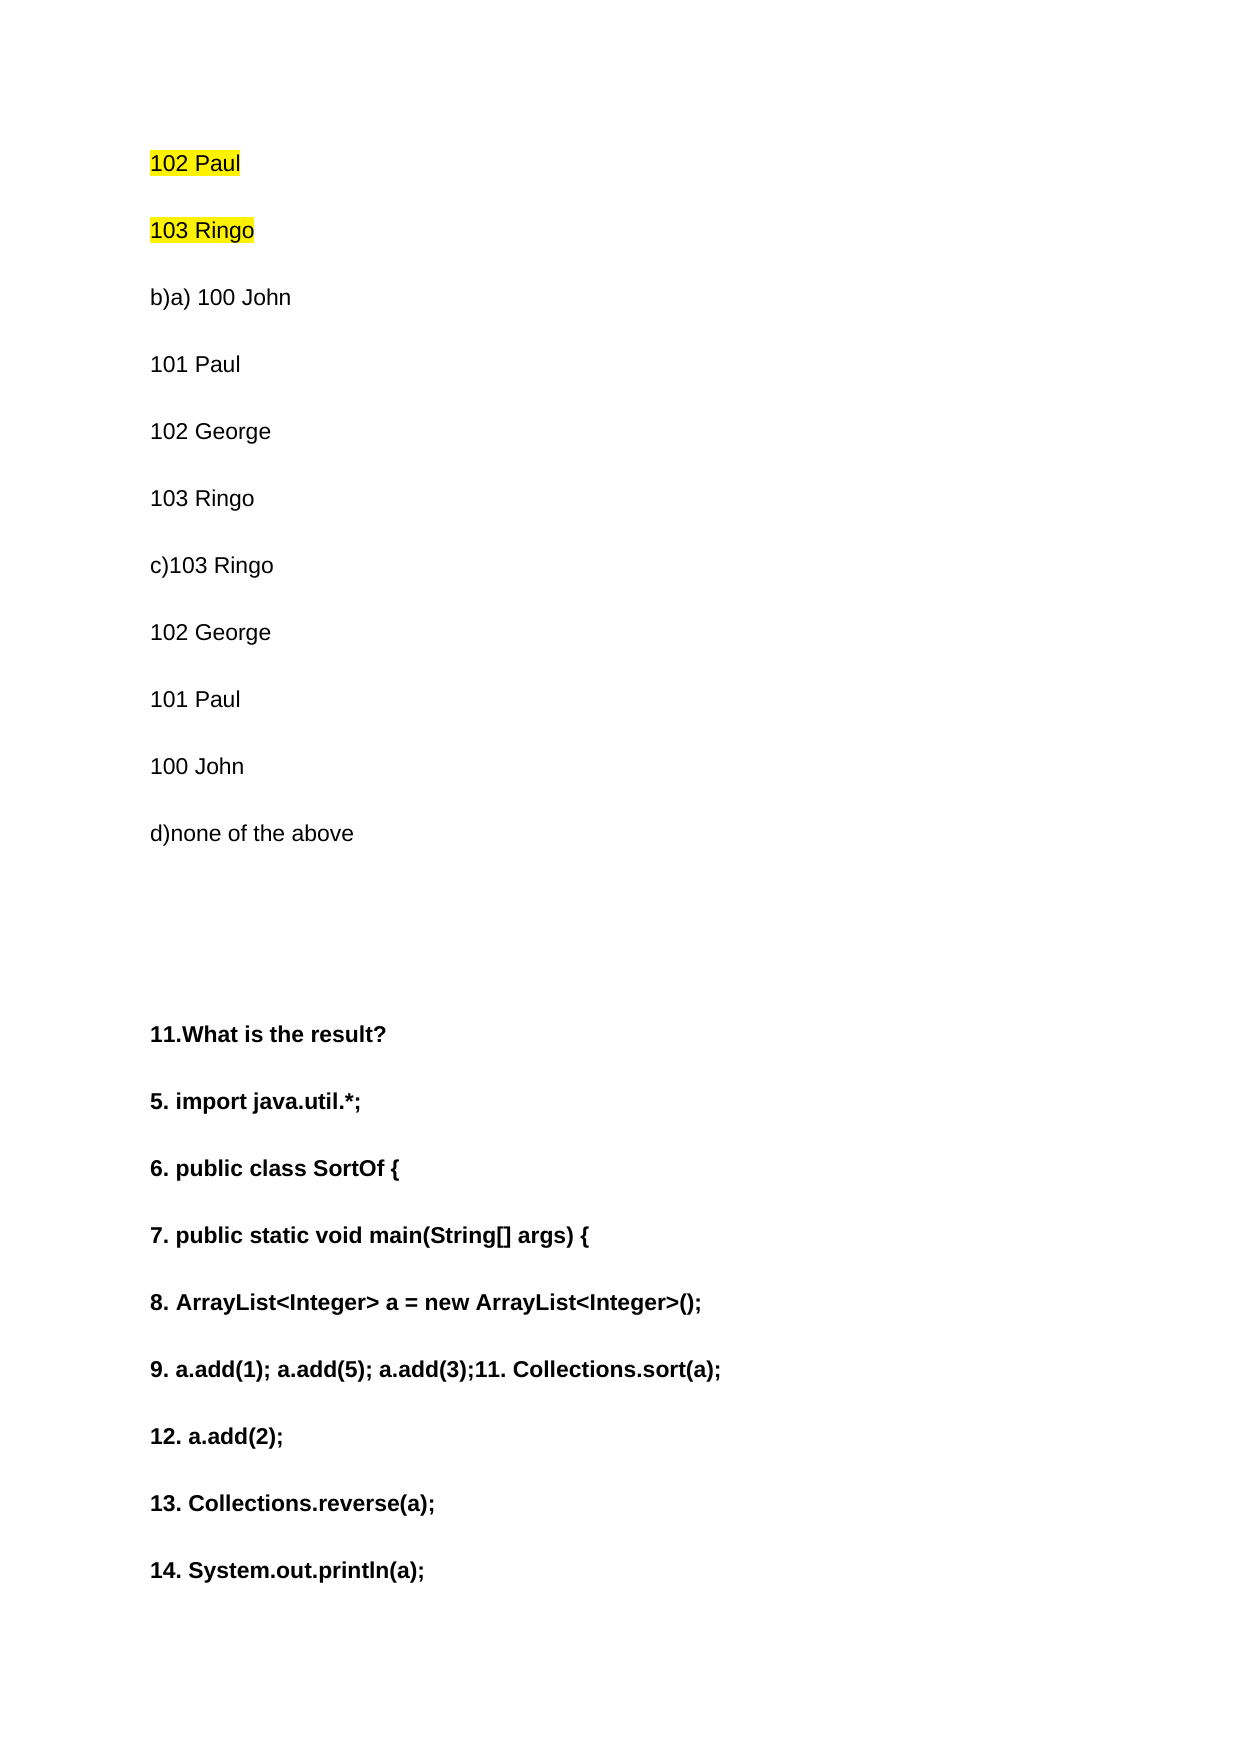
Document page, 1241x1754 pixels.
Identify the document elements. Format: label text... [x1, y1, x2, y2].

text d)none of the above [150, 820, 1090, 846]
text 13. Collections.reverse(a); [150, 1489, 1090, 1516]
text 9. a.add(1); a.add(5); a.add(3);11. Collections.sort(a); [150, 1356, 1090, 1382]
text 7. public static void main(String[] args) { [150, 1222, 1090, 1248]
text 101 Paul [150, 351, 1090, 377]
text 101 Paul [150, 686, 1090, 712]
text b)a) 100 John [150, 284, 1090, 310]
text 12. a.add(2); [150, 1423, 1090, 1449]
text 11.What is the result? [150, 1021, 1090, 1047]
text 102 Paul [150, 150, 1090, 176]
text 8. ArrayList<Integer> a = new ArrayList<Integer>(); [150, 1289, 1090, 1315]
text 5. import java.util.*; [150, 1088, 1090, 1114]
text 14. System.out.println(a); [150, 1557, 1090, 1583]
text 103 Ringo [150, 485, 1090, 511]
text 100 John [150, 753, 1090, 779]
text 103 Ringo [150, 217, 1090, 243]
text 102 George [150, 418, 1090, 444]
text c)103 Ringo [150, 552, 1090, 578]
text 6. public class SortOf { [150, 1155, 1090, 1181]
text 102 George [150, 619, 1090, 645]
